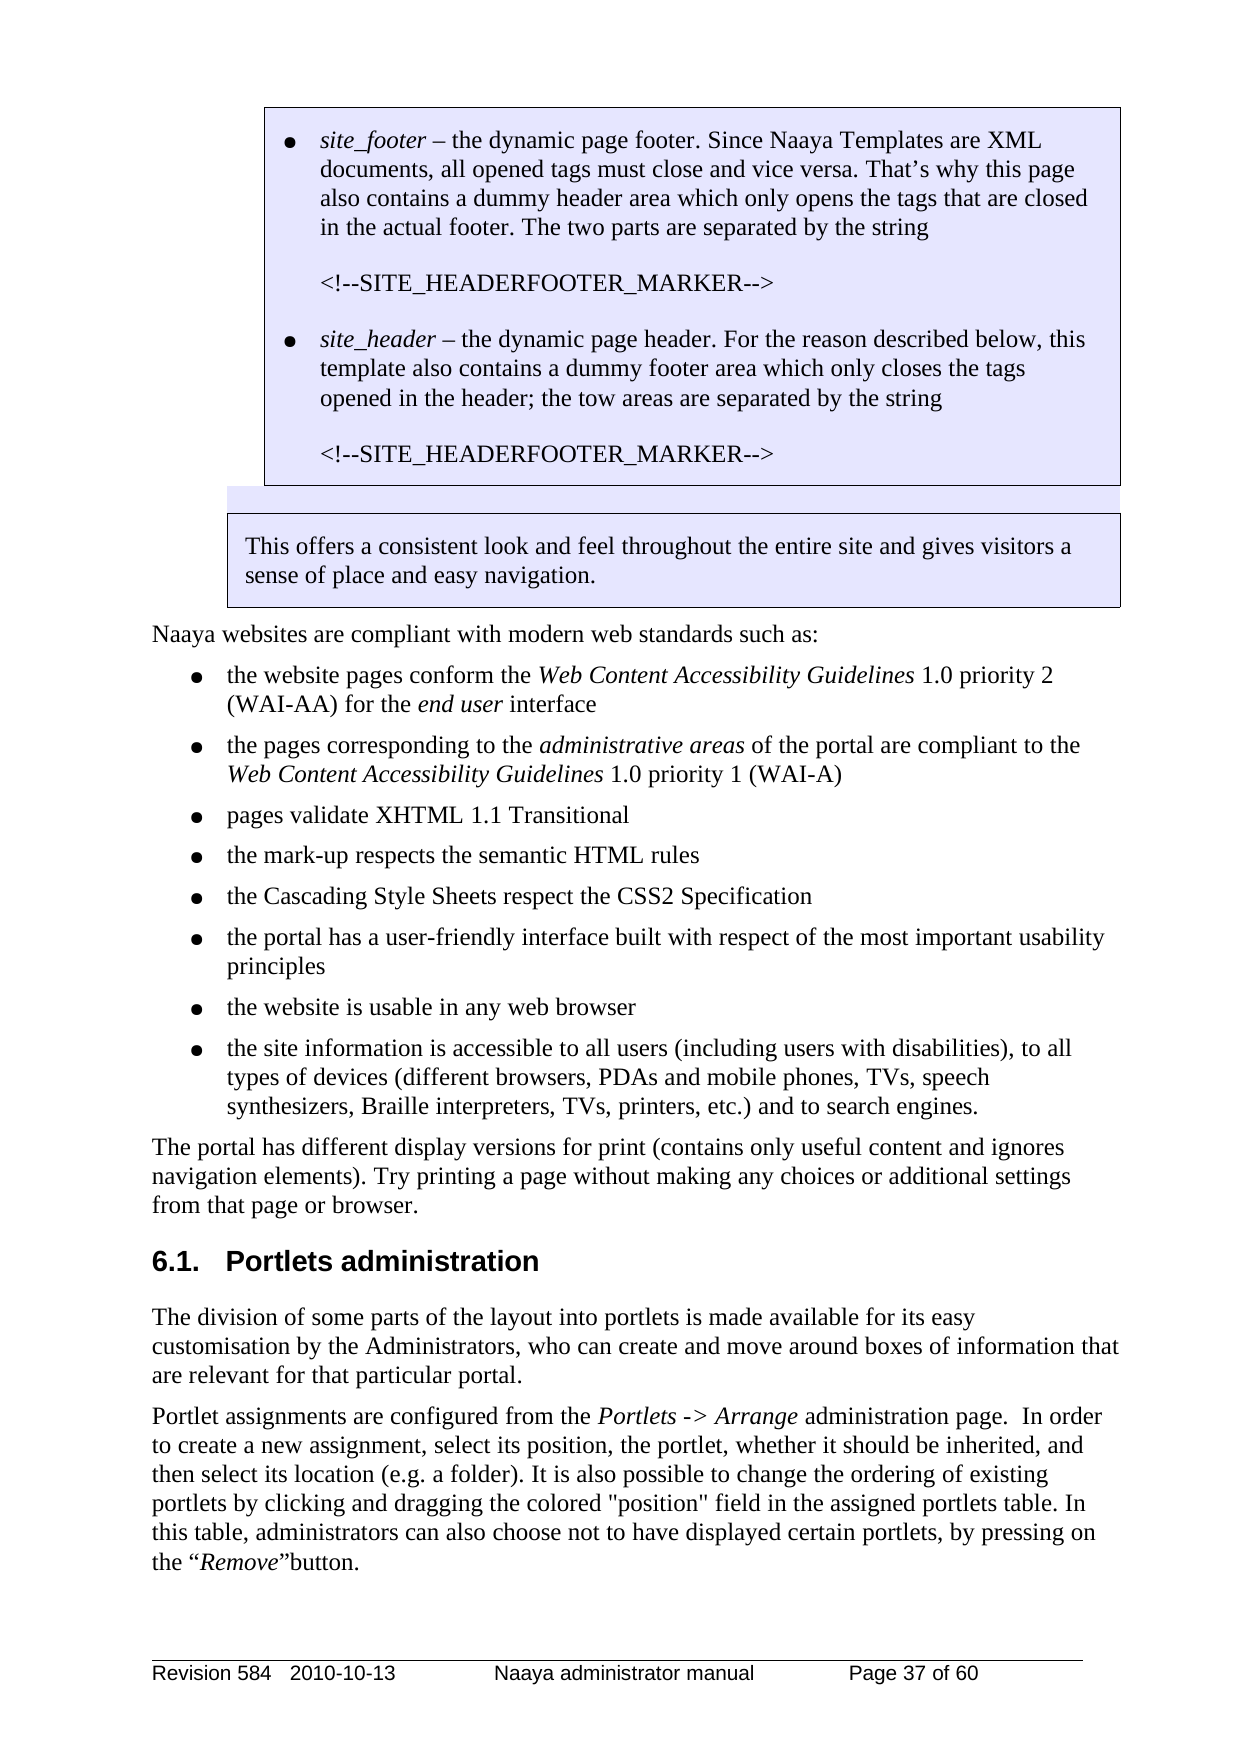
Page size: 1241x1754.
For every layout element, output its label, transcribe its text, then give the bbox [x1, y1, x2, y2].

list site_footer – the dynamic page footer. Since Naaya Templates are XML documents, all opened tags must close and vice versa. That’s why this page also contains a dummy header area which only opens the tags that are closed in the actual footer. The two parts are separated by the string [265, 108, 1120, 241]
list <!--SITE_HEADERFOOTER_MARKER--> [265, 420, 1120, 485]
list the website pages conform the Web Content Accessibility Guidelines 1.0 priority 2 (WAI-AA) for the end user interface [189, 660, 1120, 718]
list the Cascading Style Sheets respect the CSS2 Specification [189, 881, 1120, 910]
list the mark-up respects the semantic HTML rules [189, 840, 1120, 869]
text Naaya websites are compliant with modern web standards such as: [152, 619, 1120, 648]
list <!--SITE_HEADERFOOTER_MARKER--> [265, 250, 1120, 297]
text Portlet assignments are configured from the Portlets -> Arrange administration page. In order to create a new assignment, select its position, the portlet, whether it should be inherited, and then select its location (e.g. a folder). It is also possible to change the ordering of existing portlets by clicking and dragging the colored "position" field in the assigned portlets table. In this table, administrators can also choose not to have displayed certain portlets, by pressing on the “Remove”button. [152, 1401, 1120, 1575]
list the pages corresponding to the administrative areas of the portal are compliant to the Web Content Accessibility Guidelines 1.0 priority 1 (WAI-A) [189, 730, 1120, 788]
subtitle Portlets administration [152, 1244, 1120, 1277]
list the portal has a user-friendly interface built with respect of the most important usability principles [189, 922, 1120, 980]
list the site information is accessible to all users (including users with disabilities), to all types of devices (different browsers, PDAs and mobile phones, TVs, speech synthesizers, Braille interpreters, TVs, printers, etc.) and to search engines. [189, 1033, 1120, 1120]
text The portal has different display versions for print (contains only useful content and ignores navigation elements). Try printing a page without making any choices or additional settings from that page or browser. [152, 1132, 1120, 1219]
list the website is usable in any web browser [189, 992, 1120, 1021]
text The division of some parts of the layout into portlets is made available for its easy customisation by the Administrators, who can create and move around boxes of information that are relevant for that particular portal. [152, 1302, 1120, 1389]
list pages validate XHTML 1.1 Transitional [189, 799, 1120, 829]
text This offers a consistent look and feel throughout the entire site and gives visitors a sense of place and easy navigation. [228, 514, 1120, 607]
list site_header – the dynamic page header. For the reason described below, this template also contains a dummy footer area which only closes the tags opened in the header; the tow areas are separated by the string [265, 306, 1120, 411]
